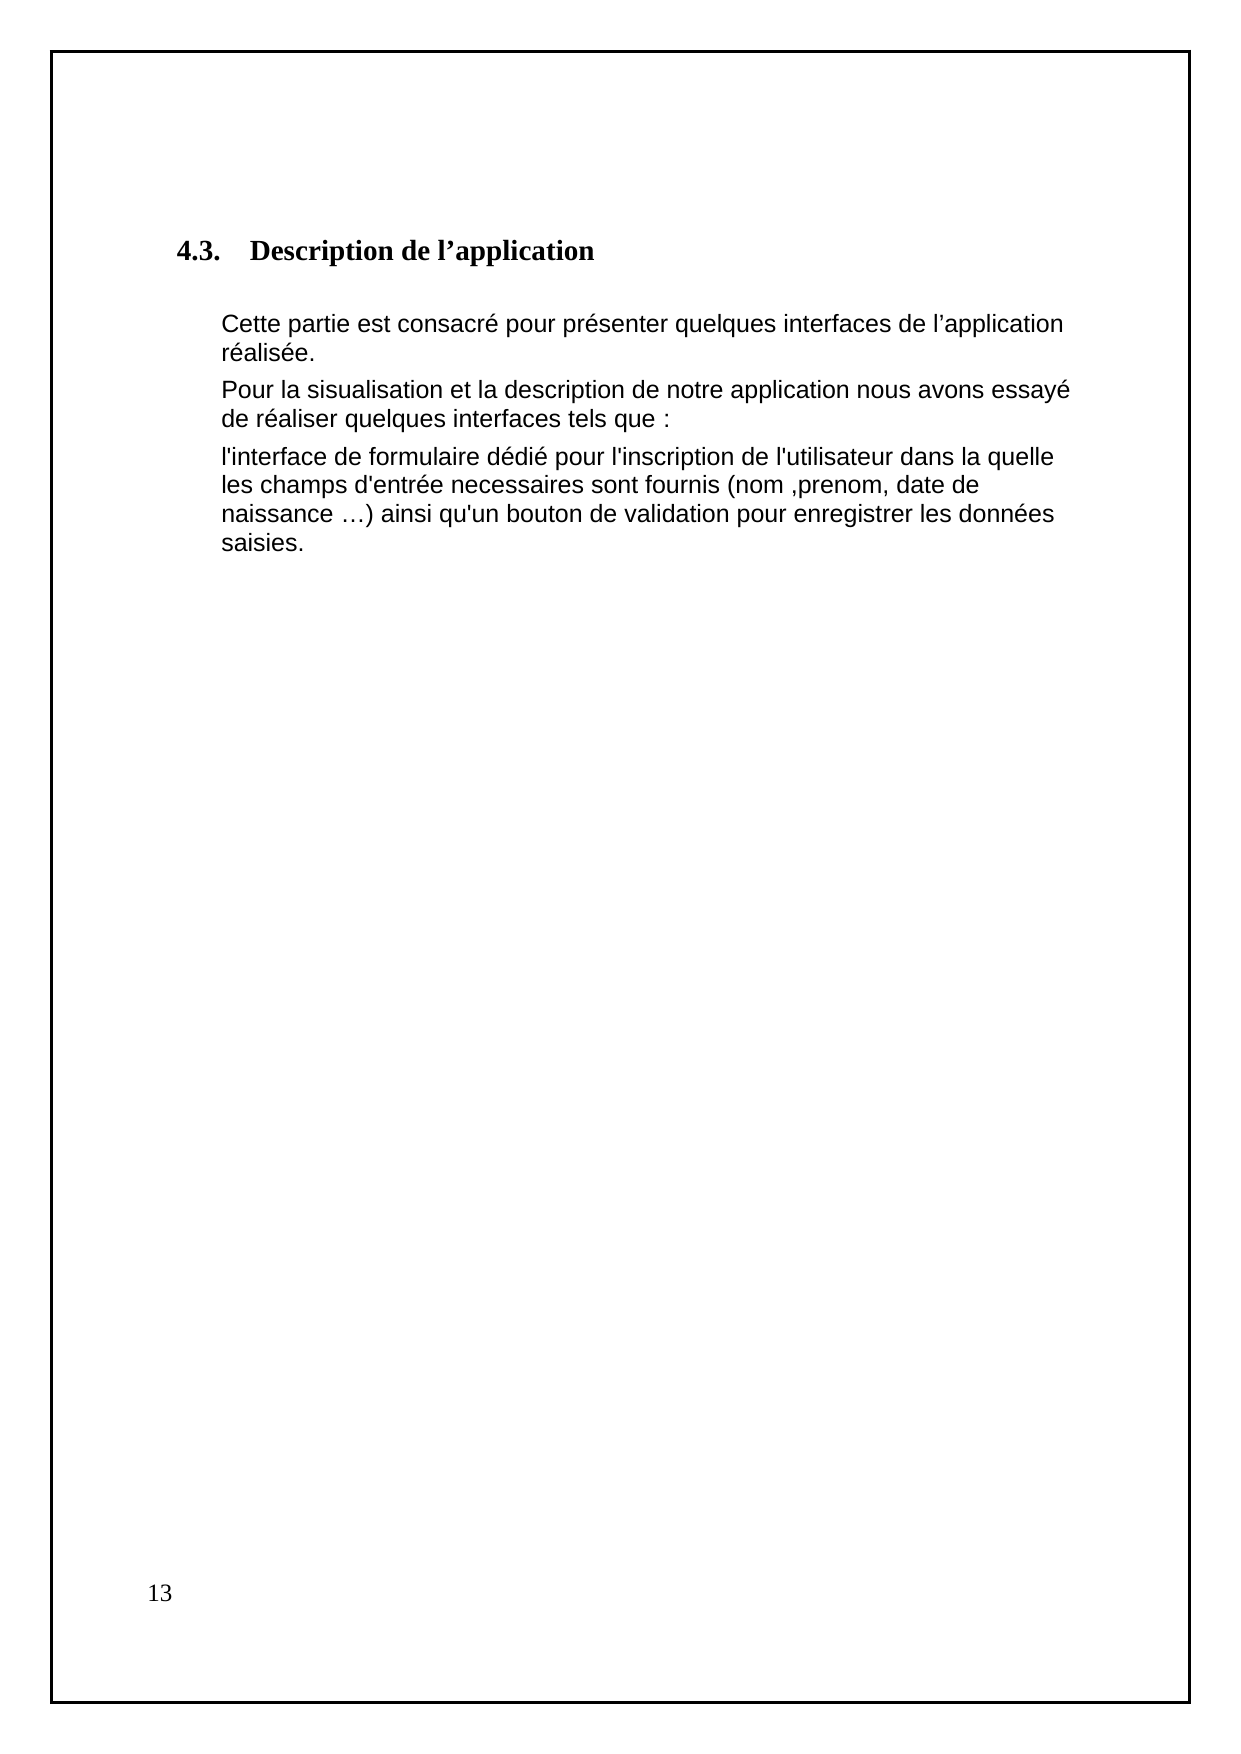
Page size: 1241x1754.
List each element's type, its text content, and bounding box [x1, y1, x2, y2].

list Cette partie est consacré pour présenter quelques interfaces de l’application réalisée. [221, 309, 1093, 367]
list Pour la sisualisation et la description de notre application nous avons essayé de réaliser quelques interfaces tels que : [221, 375, 1093, 433]
text 4.3. Description de l’application [177, 233, 1093, 267]
list l'interface de formulaire dédié pour l'inscription de l'utilisateur dans la quelle les champs d'entrée necessaires sont fournis (nom ,prenom, date de naissance …) ainsi qu'un bouton de validation pour enregistrer les données saisies. [221, 442, 1093, 557]
